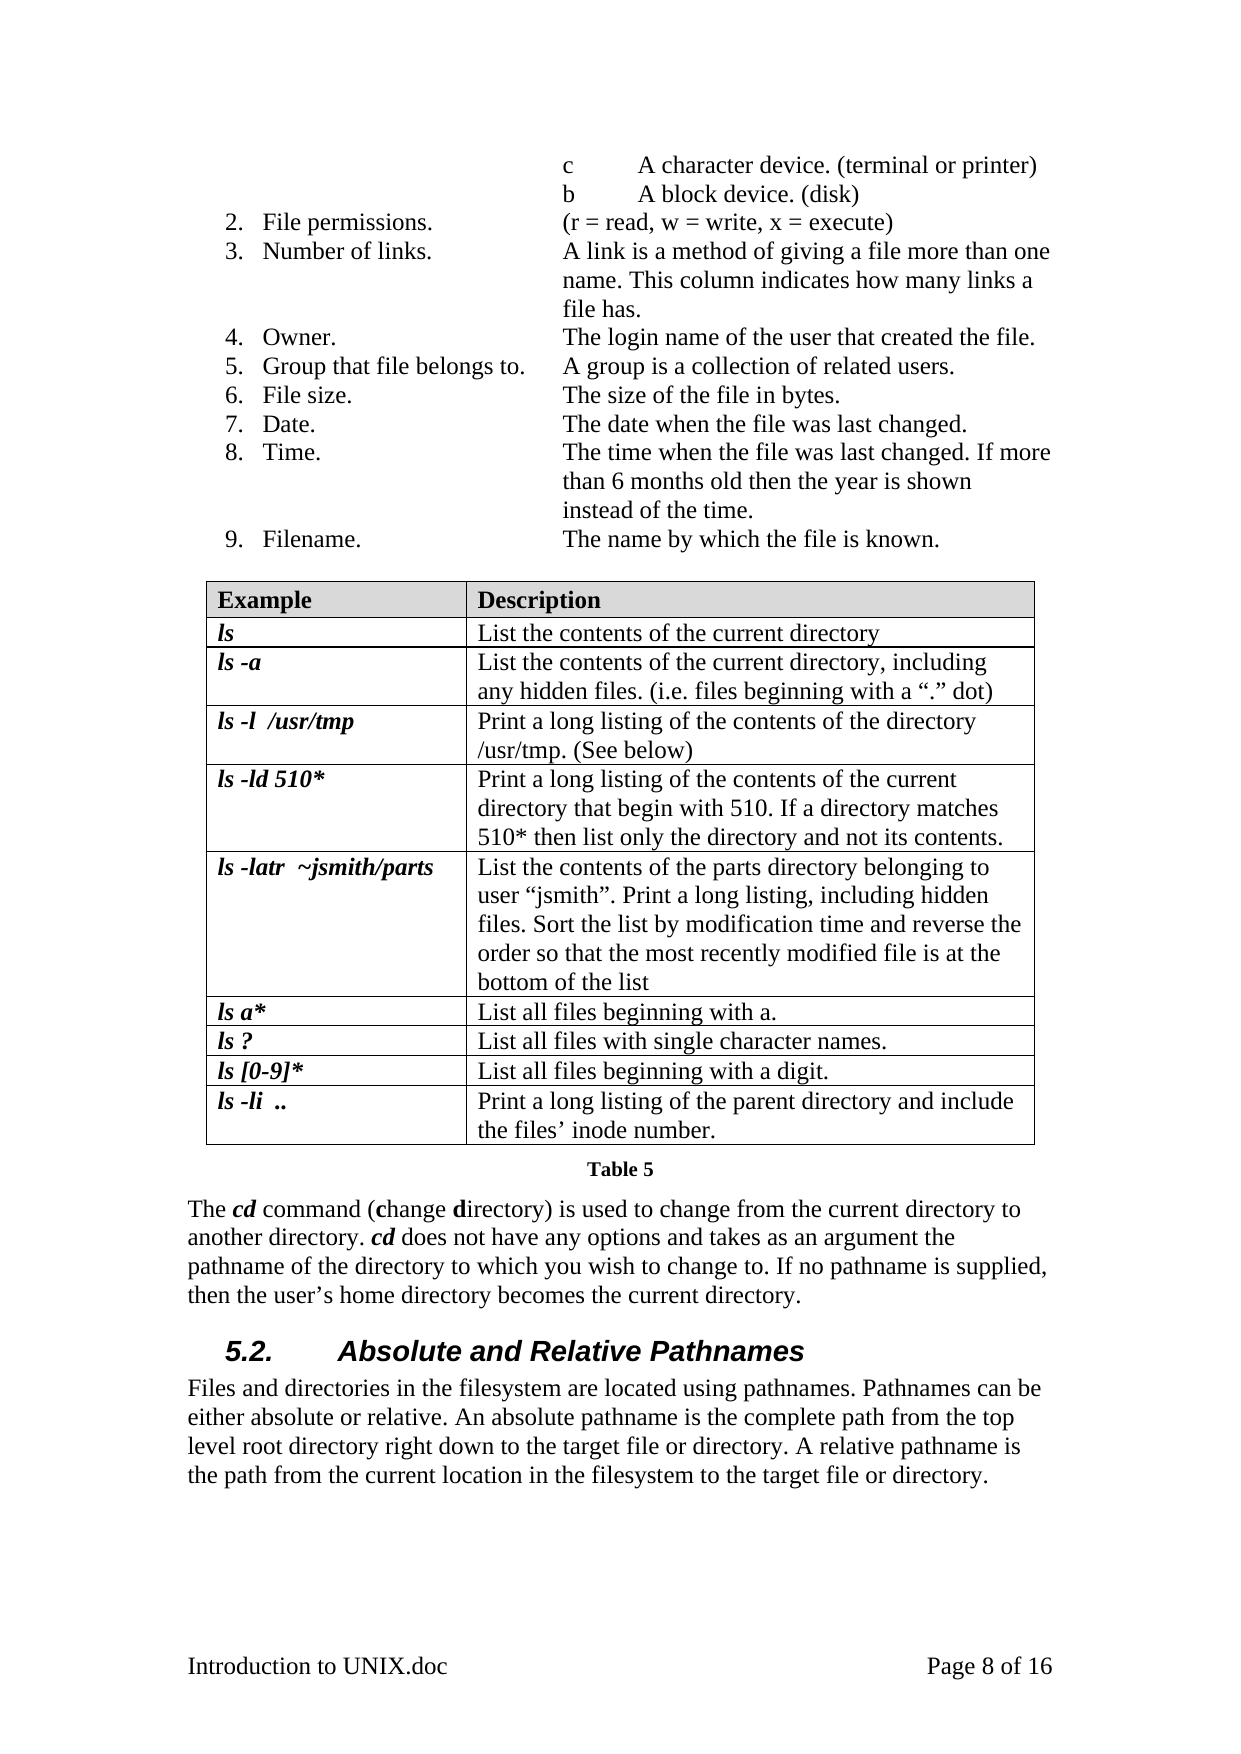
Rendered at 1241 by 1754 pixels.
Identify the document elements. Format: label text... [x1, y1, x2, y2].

list Group that file belongs to. A group is a collection of related users. [225, 351, 1053, 380]
list Date. The date when the file was last changed. [225, 409, 1053, 437]
list File size. The size of the file in bytes. [225, 380, 1053, 409]
table_cell Print a long listing of the parent directory and include the files’ inode number. [467, 1086, 1034, 1143]
table_cell ls ? [207, 1026, 466, 1055]
subtitle Absolute and Relative Pathnames [225, 1334, 1053, 1367]
table_cell ls -a [207, 648, 466, 705]
table_cell ls [0-9]* [207, 1056, 466, 1085]
table_header Example [207, 582, 466, 617]
list Owner. The login name of the user that created the file. [225, 322, 1053, 351]
table_cell List all files beginning with a digit. [467, 1056, 1034, 1085]
table_cell ls [207, 618, 466, 646]
list Time. The time when the file was last changed. If more than 6 months old then the year is shown instead of the time. [225, 437, 1053, 524]
table_cell List all files with single character names. [467, 1026, 1034, 1055]
table_cell Print a long listing of the contents of the directory /usr/tmp. (See below) [467, 706, 1034, 763]
table_cell List the contents of the parts directory belonging to user “jsmith”. Print a long listing, including hidden files. Sort the list by modification time and reverse the order so that the most recently modified file is at the bottom of the list [467, 852, 1034, 996]
list Filename. The name by which the file is known. [225, 524, 1053, 552]
table_cell List the contents of the current directory [467, 618, 1034, 646]
list c A character device. (terminal or printer) b A block device. (disk) [225, 150, 1053, 207]
list Number of links. A link is a method of giving a file more than one name. This column indicates how many links a file has. [225, 236, 1053, 322]
text Table 5 [187, 1157, 1053, 1181]
list File permissions. (r = read, w = write, x = execute) [225, 207, 1053, 236]
table_header Description [467, 582, 1034, 617]
table_cell Print a long listing of the contents of the current directory that begin with 510. If a directory matches 510* then list only the directory and not its contents. [467, 765, 1034, 851]
table_cell ls a* [207, 997, 466, 1025]
text Files and directories in the filesystem are located using pathnames. Pathnames can be either absolute or relative. An absolute pathname is the complete path from the top level root directory right down to the target file or directory. A relative pathname is the path from the current location in the filesystem to the target file or directory. [187, 1373, 1053, 1488]
table_cell ls -l /usr/tmp [207, 706, 466, 763]
table_cell List the contents of the current directory, including any hidden files. (i.e. files beginning with a “.” dot) [467, 648, 1034, 705]
table_cell ls -latr ~jsmith/parts [207, 852, 466, 996]
text The cd command (change directory) is used to change from the current directory to another directory. cd does not have any options and takes as an argument the pathname of the directory to which you wish to change to. If no pathname is supplied, then the user’s home directory becomes the current directory. [187, 1194, 1053, 1309]
table_cell ls -ld 510* [207, 765, 466, 851]
table_cell ls -li .. [207, 1086, 466, 1143]
table_cell List all files beginning with a. [467, 997, 1034, 1025]
